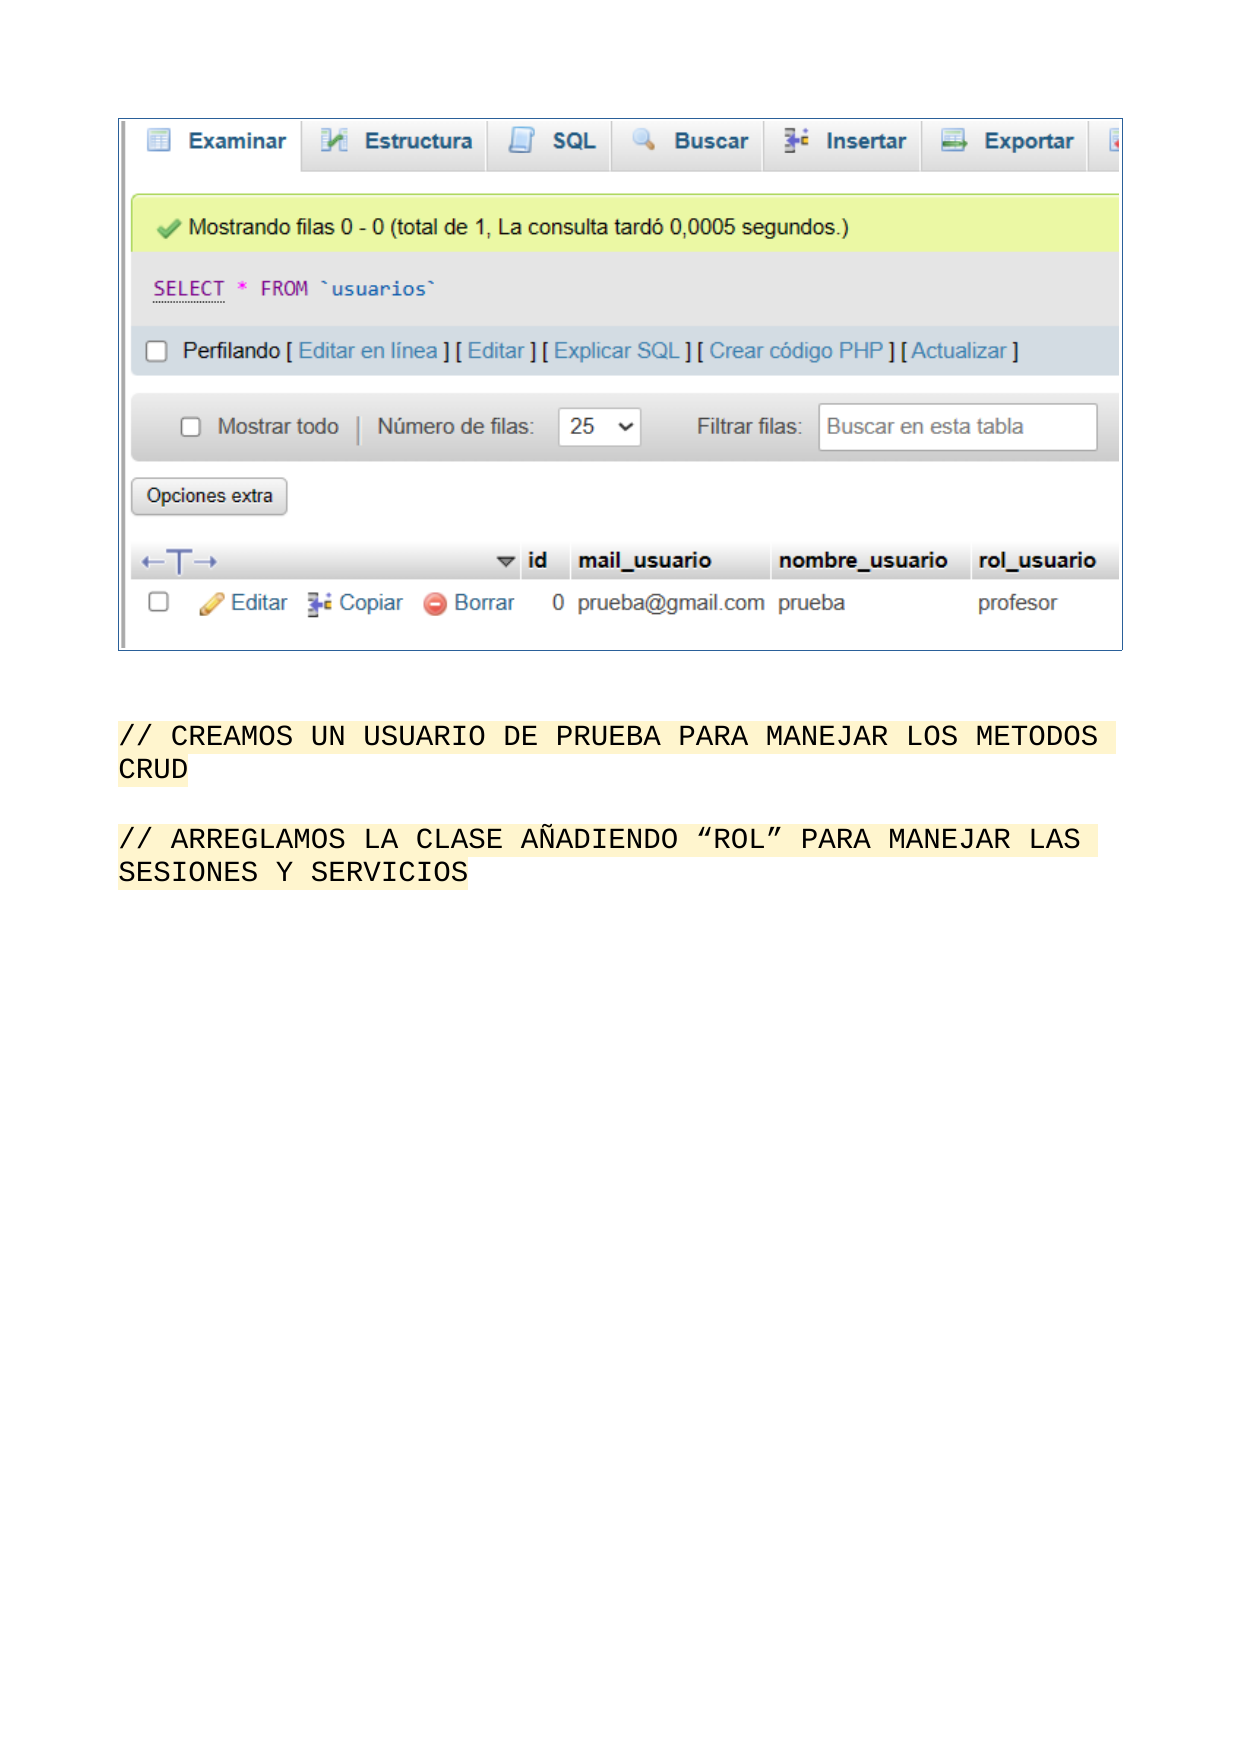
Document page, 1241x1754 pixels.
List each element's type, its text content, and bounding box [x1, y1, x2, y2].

text // CREAMOS UN USUARIO DE PRUEBA PARA MANEJAR LOS METODOS CRUD [188, 721, 1122, 787]
text // ARREGLAMOS LA CLASE AÑADIENDO “ROL” PARA MANEJAR LAS SESIONES Y SERVICIOS [468, 824, 1122, 890]
picture [121, 121, 1119, 648]
